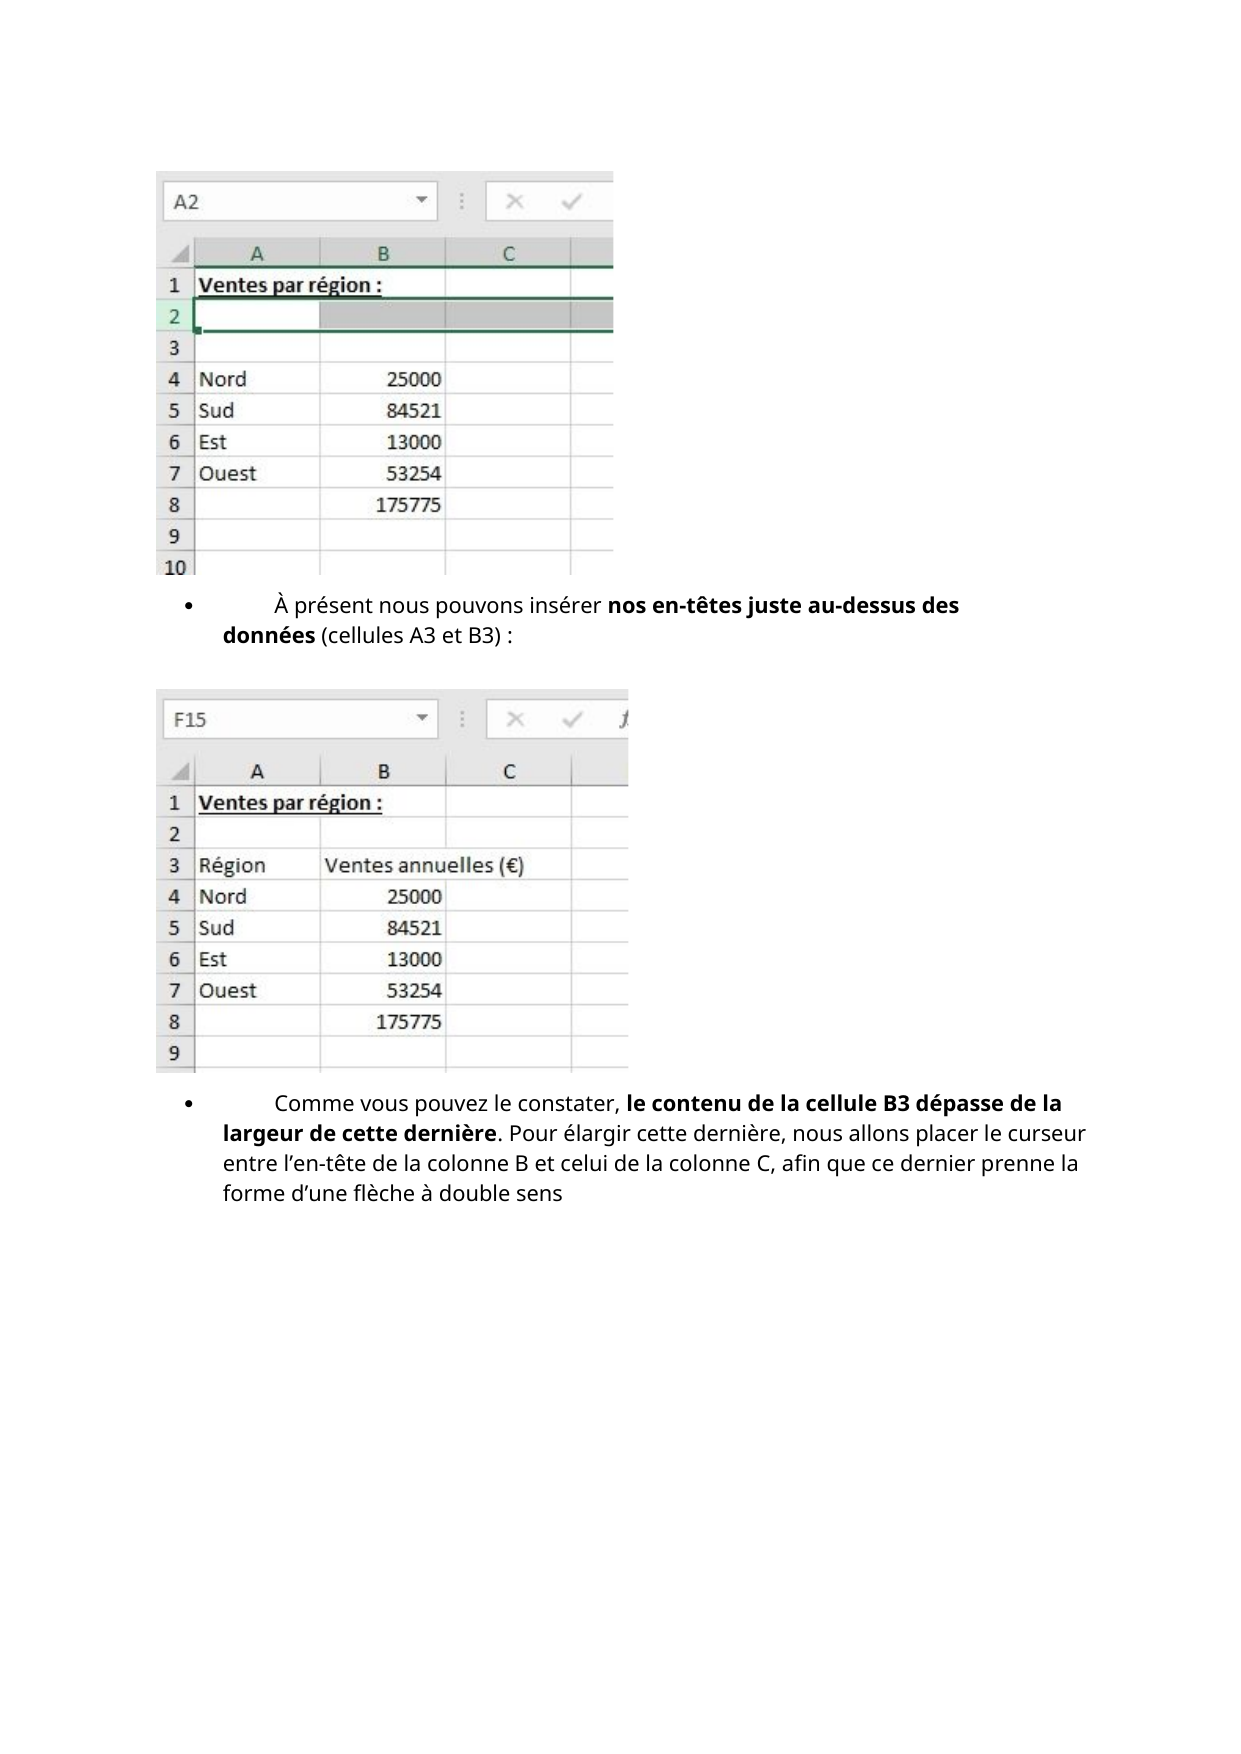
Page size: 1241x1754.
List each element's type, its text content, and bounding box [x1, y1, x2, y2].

picture [156, 171, 614, 575]
list À présent nous pouvons insérer nos en-têtes juste au-dessus des données (cellules A3 et B3) : [185, 590, 1093, 650]
picture [156, 689, 629, 1073]
list Comme vous pouvez le constater, le contenu de la cellule B3 dépasse de la largeur de cette dernière. Pour élargir cette dernière, nous allons placer le curseur entre l’en-tête de la colonne B et celui de la colonne C, afin que ce dernier prenne la forme d’une flèche à double sens [185, 1088, 1093, 1208]
